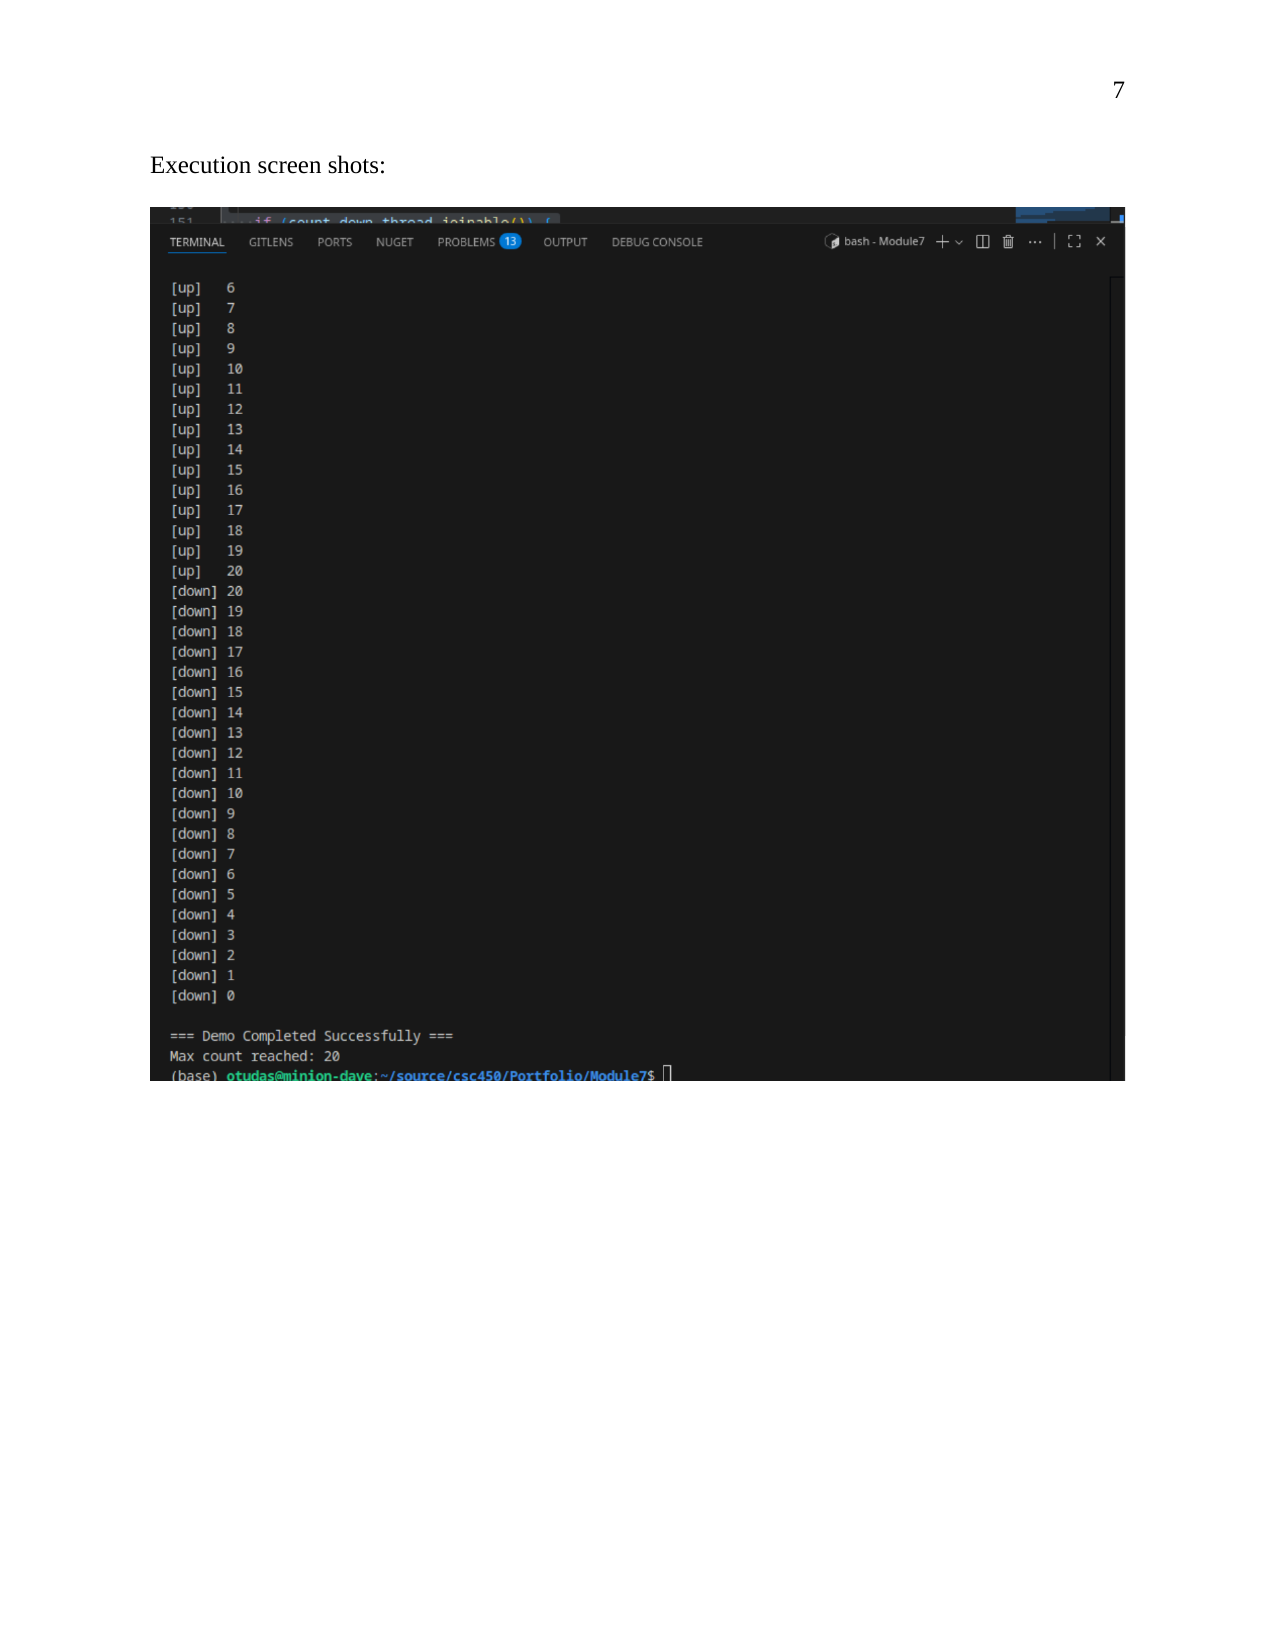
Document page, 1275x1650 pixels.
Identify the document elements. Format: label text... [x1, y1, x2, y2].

picture [150, 207, 1125, 1081]
text Execution screen shots: [150, 150, 1125, 179]
